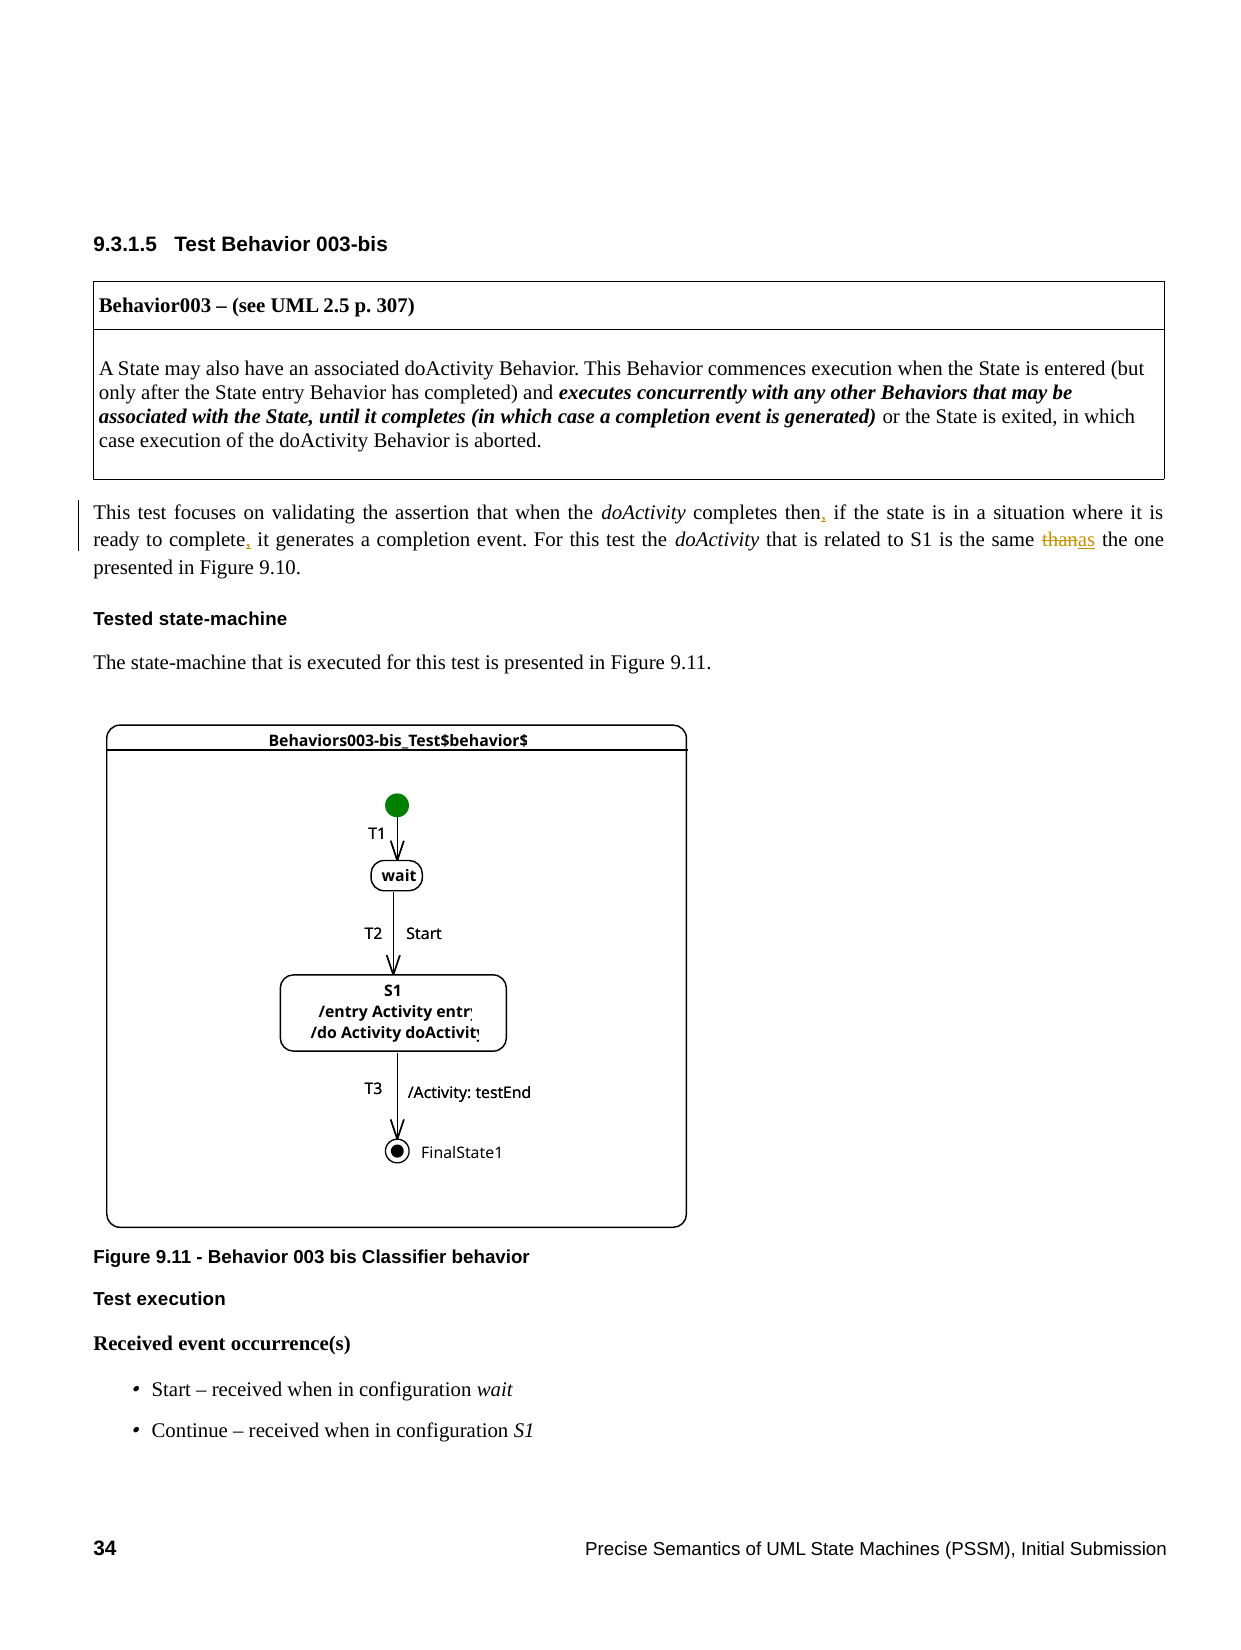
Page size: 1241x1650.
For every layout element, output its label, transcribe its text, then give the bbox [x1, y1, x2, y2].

text This test focuses on validating the assertion that when the doActivity completes then, if the state is in a situation where it is ready to complete, it generates a completion event. For this test the doActivity that is related to S1 is the same as the one presented in Figure 9.10. [93, 500, 1164, 579]
subtitle Tested state-machine [93, 608, 1164, 629]
text The state-machine that is executed for this test is presented in Figure 9.11. [93, 650, 1164, 674]
list Start – received when in configuration wait [131, 1376, 1164, 1401]
subtitle Test execution [93, 699, 1164, 1309]
table_header Behavior003 – (see UML 2.5 p. 307) [94, 282, 1164, 329]
text Figure 9.11 - Behavior 003 bis Classifier behavior [93, 711, 702, 1267]
subtitle Test Behavior 003-bis [93, 231, 1164, 256]
text Received event occurrence(s) [93, 1331, 1164, 1355]
list Continue – received when in configuration S1 [131, 1417, 1164, 1442]
table_cell A State may also have an associated doActivity Behavior. This Behavior commences execution when the State is entered (but only after the State entry Behavior has completed) and executes concurrently with any other Behaviors that may be associated with the State, until it completes (in which case a completion event is generated) or the State is exited, in which case execution of the doActivity Behavior is aborted. [94, 330, 1164, 479]
